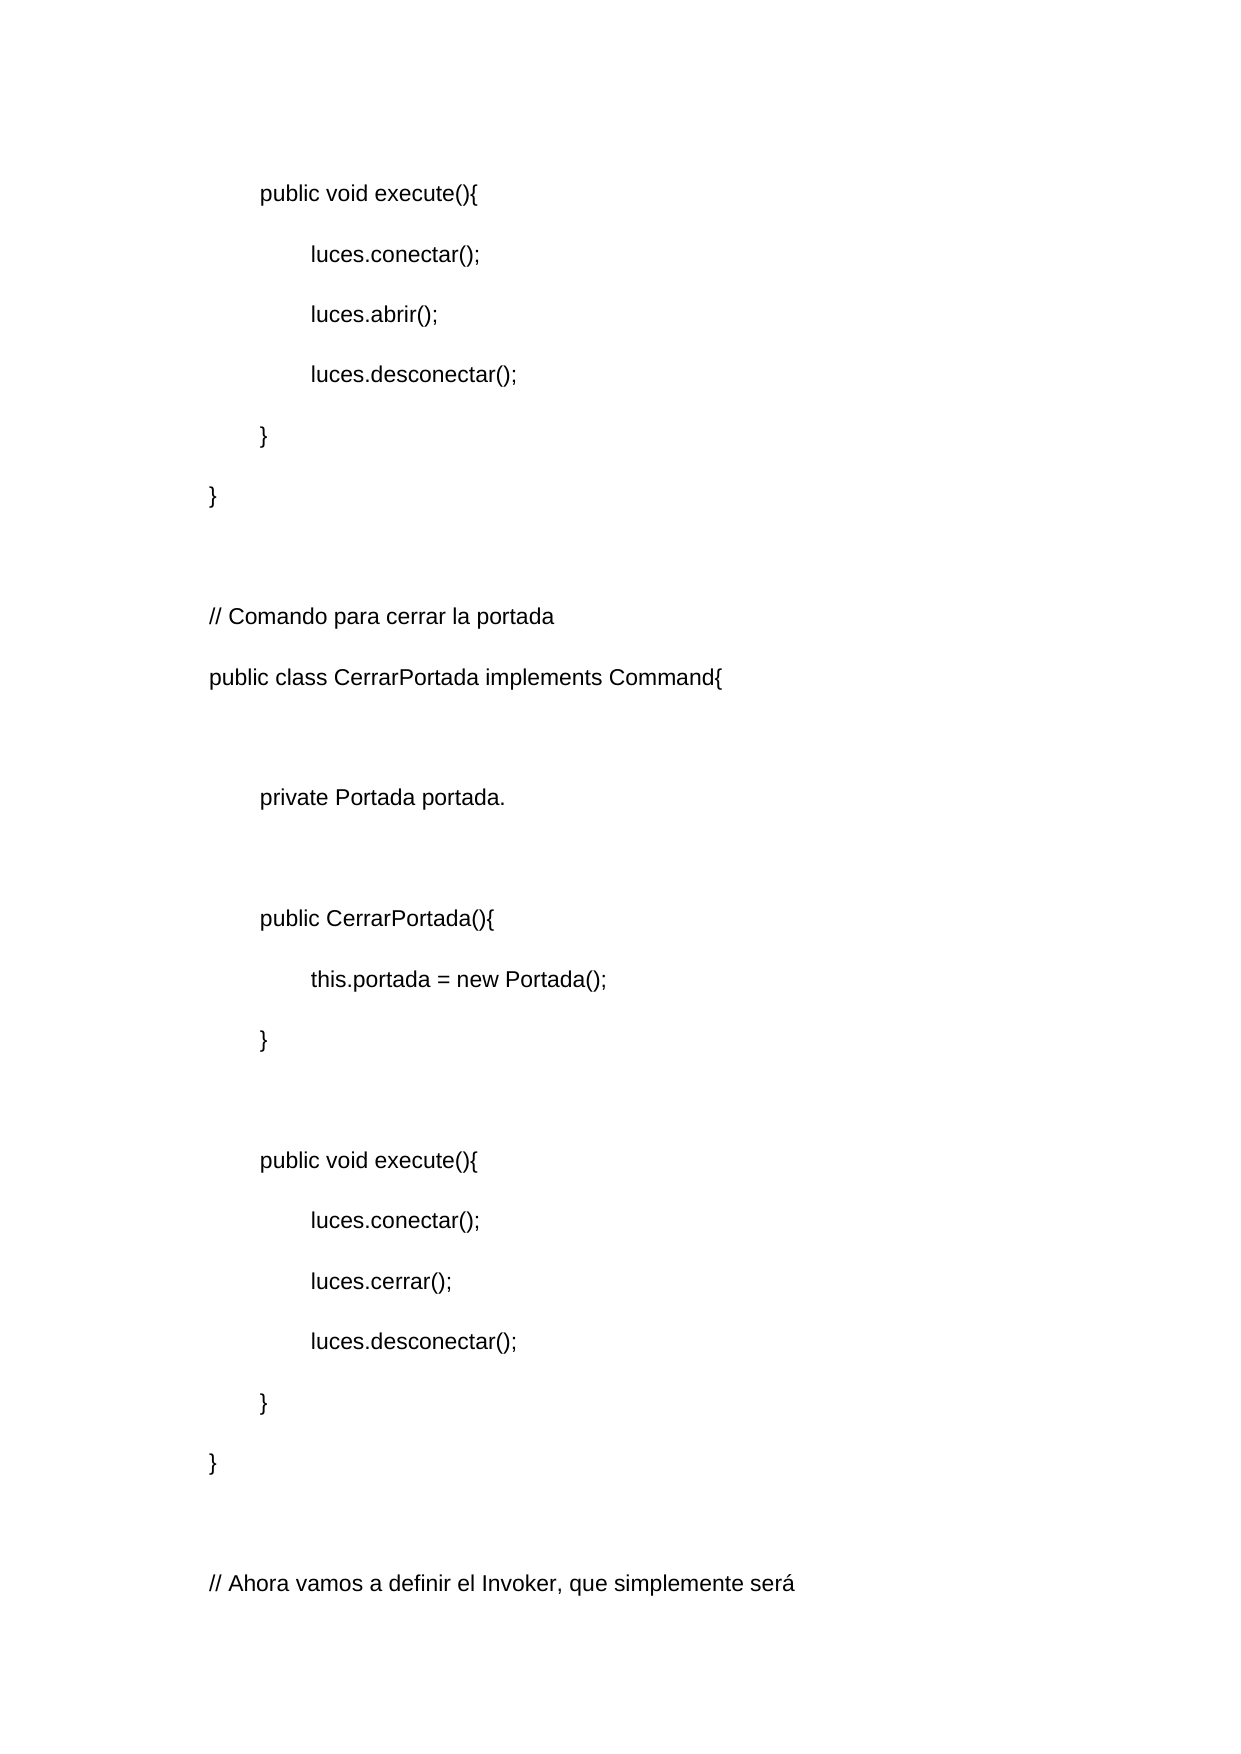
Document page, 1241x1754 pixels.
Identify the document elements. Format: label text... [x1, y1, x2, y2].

text } [209, 482, 1090, 509]
text } [209, 1026, 1090, 1052]
text public CerrarPortada(){ [209, 905, 1090, 932]
text // Ahora vamos a definir el Invoker, que simplemente será [209, 1570, 1090, 1596]
text } [209, 1449, 1090, 1475]
text // Comando para cerrar la portada [209, 603, 1090, 629]
text luces.desconectar(); [209, 361, 1090, 388]
text private Portada portada. [209, 784, 1090, 811]
text luces.abrir(); [209, 301, 1090, 327]
text } [209, 422, 1090, 448]
text luces.conectar(); [209, 1207, 1090, 1234]
text public void execute(){ [209, 1147, 1090, 1173]
text luces.conectar(); [209, 241, 1090, 267]
text luces.cerrar(); [209, 1268, 1090, 1294]
text } [209, 1388, 1090, 1415]
text this.portada = new Portada(); [209, 966, 1090, 992]
text public void execute(){ [209, 180, 1090, 207]
text public class CerrarPortada implements Command{ [209, 663, 1090, 690]
text luces.desconectar(); [209, 1328, 1090, 1354]
